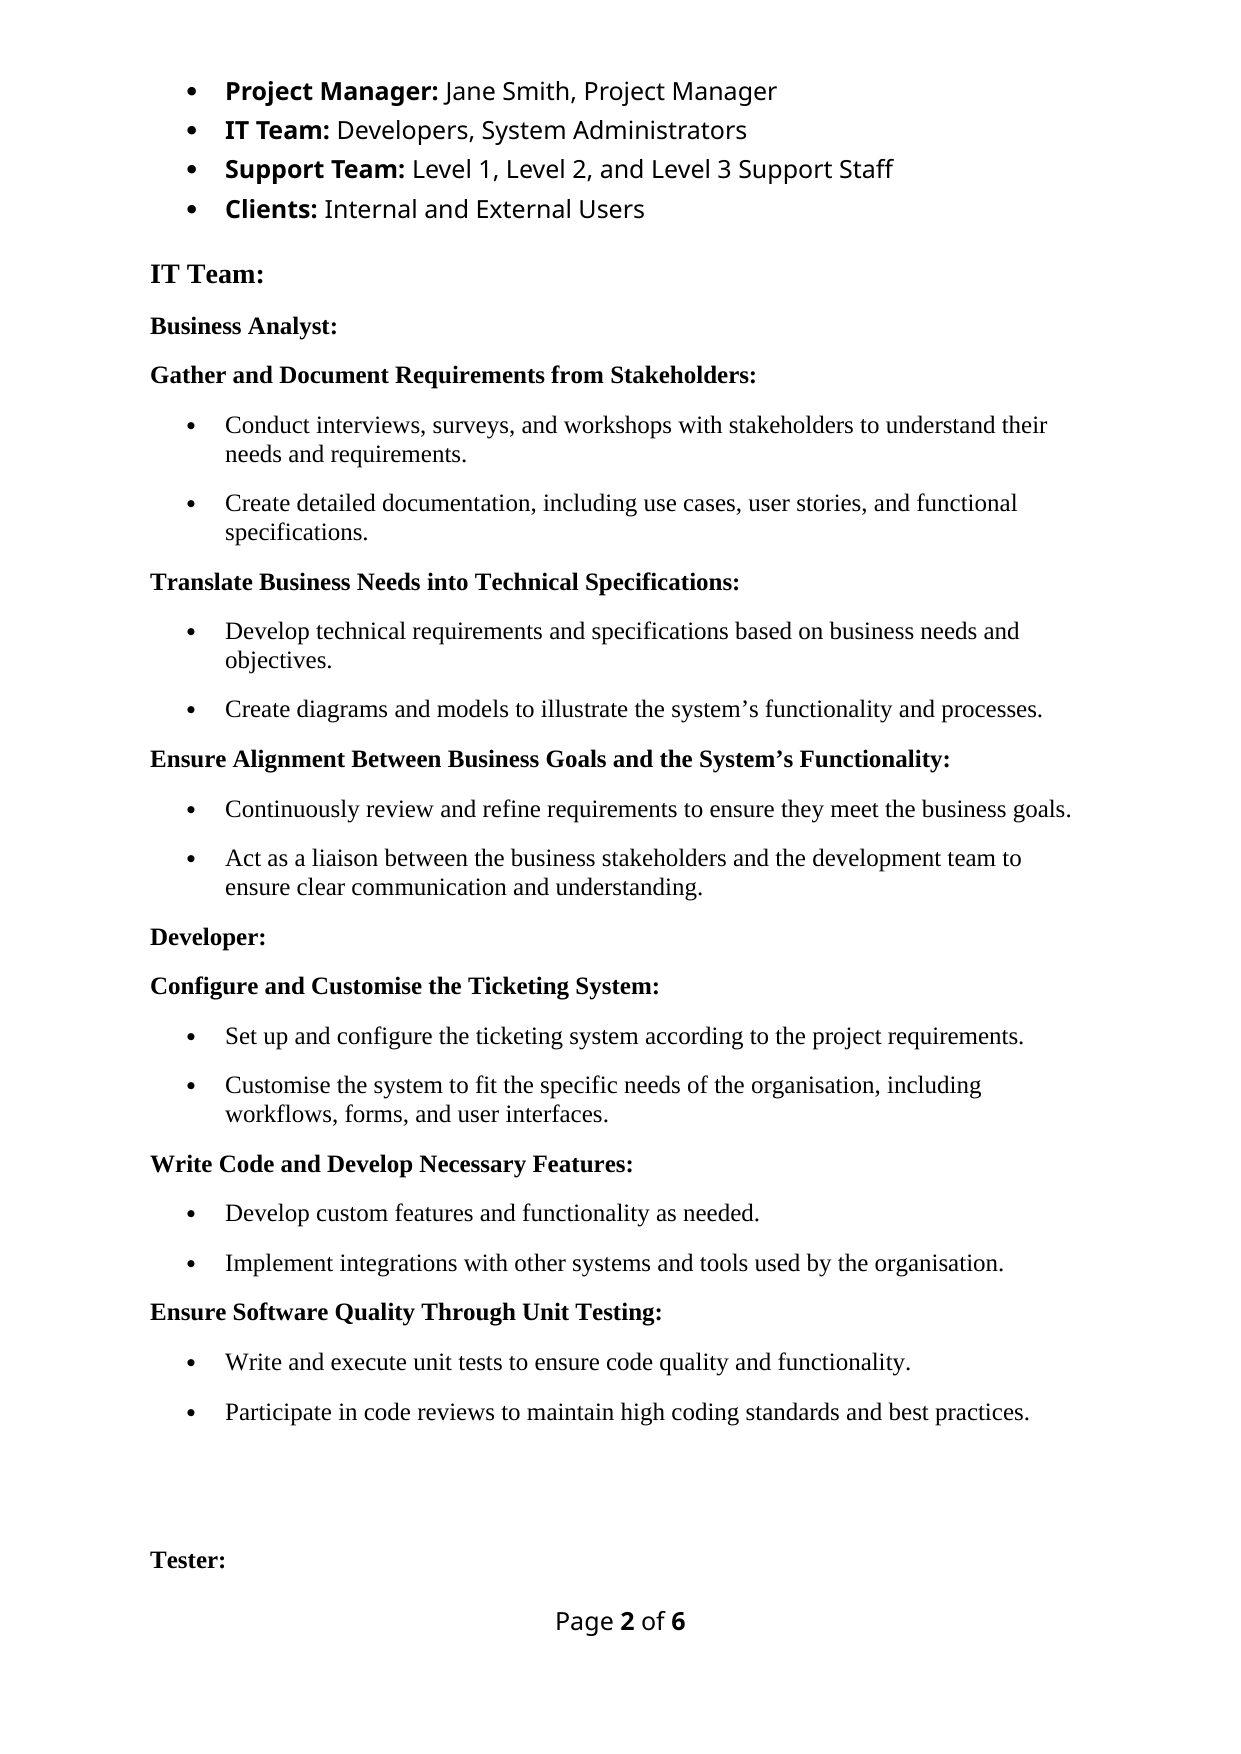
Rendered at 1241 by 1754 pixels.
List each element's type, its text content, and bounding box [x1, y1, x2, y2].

list Project Manager: Jane Smith, Project Manager [187, 74, 1090, 108]
list Implement integrations with other systems and tools used by the organisation. [187, 1248, 1090, 1277]
list Write and execute unit tests to ensure code quality and functionality. [187, 1347, 1090, 1376]
subtitle IT Team: [150, 257, 1090, 290]
list IT Team: Developers, System Administrators [187, 113, 1090, 147]
text Developer: [150, 922, 1090, 950]
list Participate in code reviews to maintain high coding standards and best practices. [187, 1397, 1090, 1425]
text Configure and Customise the Ticketing System: [150, 971, 1090, 1000]
text Tester: [150, 1545, 1090, 1574]
list Support Team: Level 1, Level 2, and Level 3 Support Staff [187, 152, 1090, 186]
text Translate Business Needs into Technical Specifications: [150, 567, 1090, 595]
list Clients: Internal and External Users [187, 191, 1090, 225]
text Business Analyst: [150, 311, 1090, 339]
text Write Code and Develop Necessary Features: [150, 1149, 1090, 1177]
text Ensure Alignment Between Business Goals and the System’s Functionality: [150, 744, 1090, 773]
list Develop technical requirements and specifications based on business needs and objectives. [187, 616, 1090, 674]
list Conduct interviews, surveys, and workshops with stakeholders to understand their needs and requirements. [187, 410, 1090, 467]
list Develop custom features and functionality as needed. [187, 1198, 1090, 1227]
list Set up and configure the ticketing system according to the project requirements. [187, 1021, 1090, 1049]
text Ensure Software Quality Through Unit Testing: [150, 1297, 1090, 1326]
list Create diagrams and models to illustrate the system’s functionality and processes. [187, 694, 1090, 723]
list Create detailed documentation, including use cases, user stories, and functional specifications. [187, 488, 1090, 546]
text Gather and Document Requirements from Stakeholders: [150, 360, 1090, 389]
list Act as a liaison between the business stakeholders and the development team to ensure clear communication and understanding. [187, 843, 1090, 901]
list Continuously review and refine requirements to ensure they meet the business goals. [187, 794, 1090, 822]
list Customise the system to fit the specific needs of the organisation, including workflows, forms, and user interfaces. [187, 1070, 1090, 1128]
